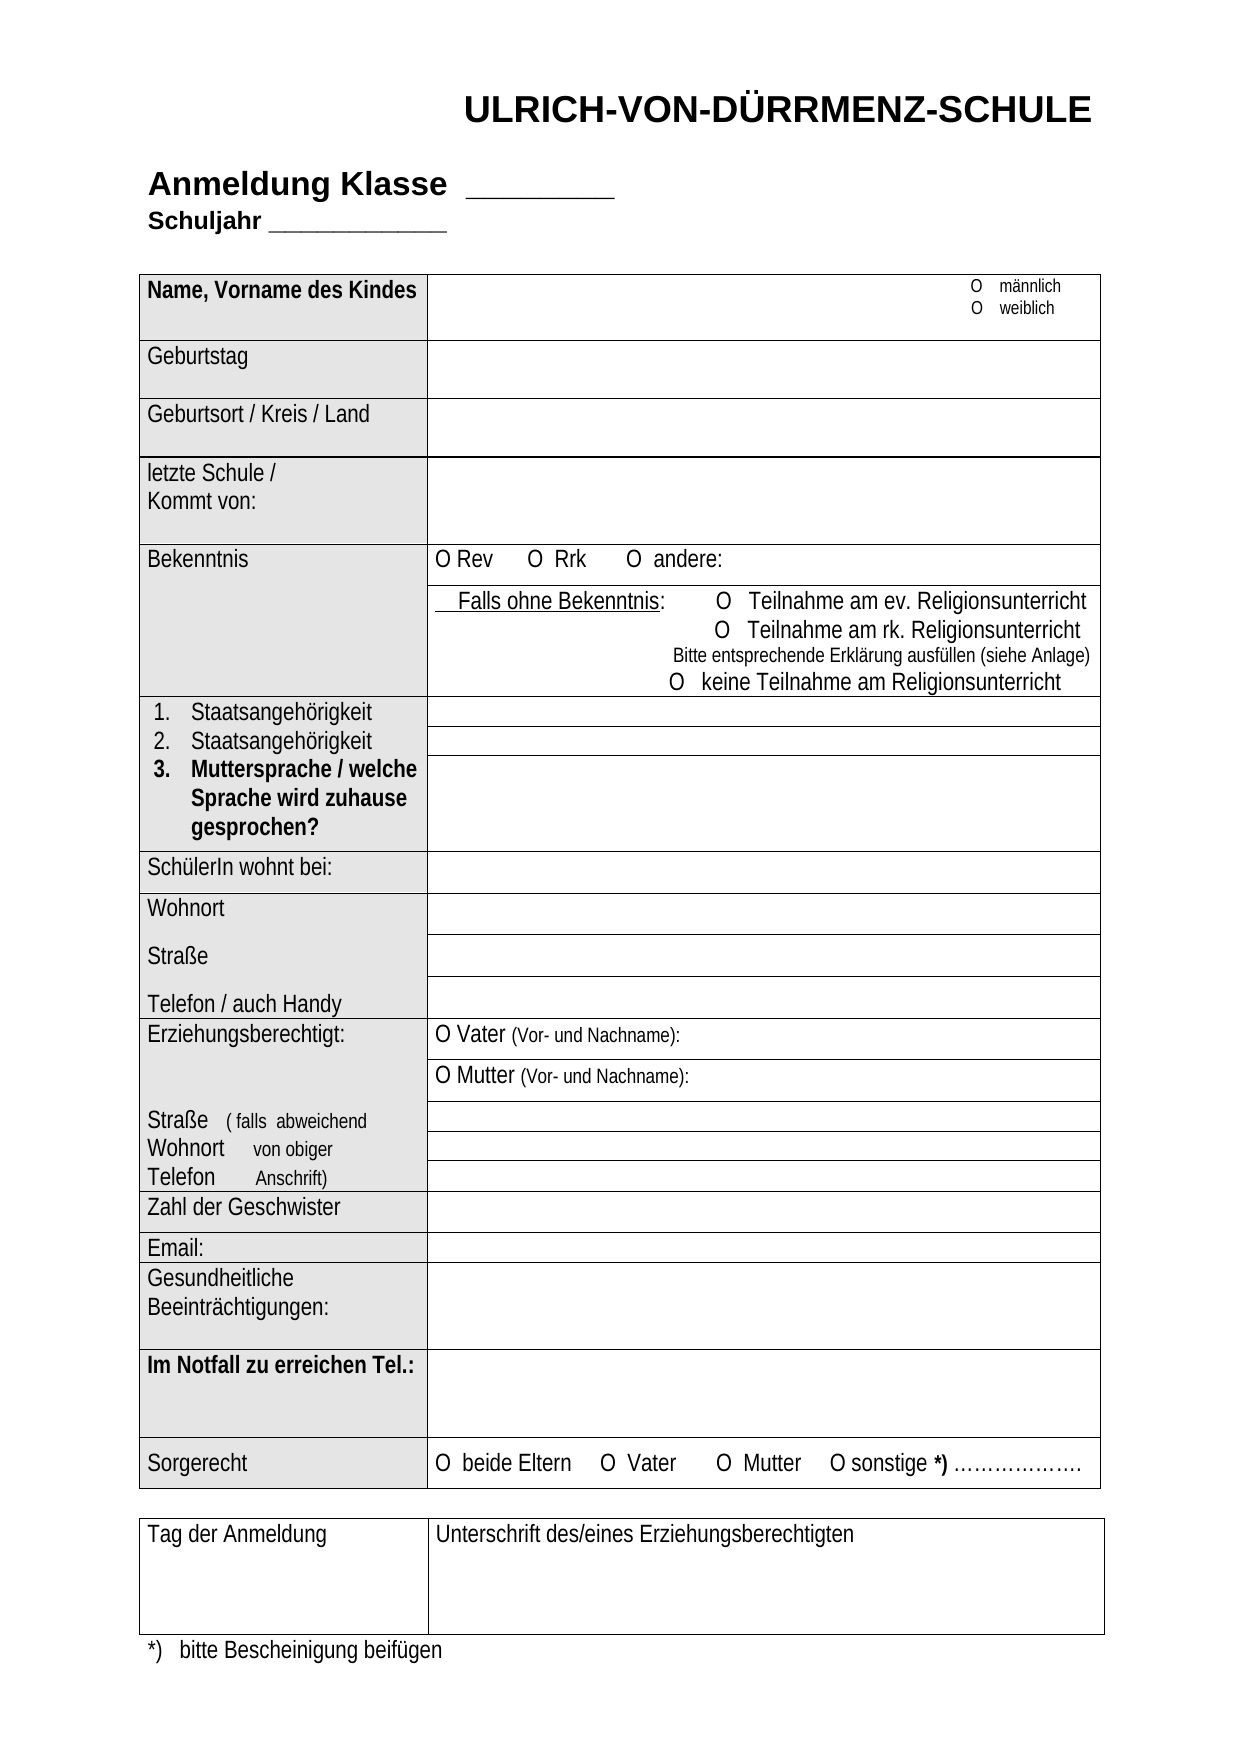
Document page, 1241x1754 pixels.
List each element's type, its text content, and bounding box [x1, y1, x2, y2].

table_cell Email: [140, 1233, 427, 1262]
table_cell [428, 458, 1100, 543]
table_cell Wohnort Straße Telefon / auch Handy [140, 894, 427, 1018]
table_header Tag der Anmeldung [140, 1519, 428, 1633]
text ULRICH-VON-DÜRRMENZ-SCHULE [148, 87, 1093, 130]
table_cell [428, 1350, 1100, 1437]
table_cell O Vater (Vor- und Nachname): [428, 1019, 1100, 1059]
table_cell SchülerIn wohnt bei: [140, 852, 427, 892]
table_cell O beide Eltern O Vater O Mutter O sonstige *) ………………. [428, 1438, 1100, 1488]
table_cell [428, 894, 1100, 934]
table_cell [428, 727, 1100, 755]
table_cell [428, 977, 1100, 1018]
table_header O männlich O weiblich [428, 275, 1100, 340]
table_cell [428, 935, 1100, 976]
table_cell Staatsangehörigkeit Staatsangehörigkeit Muttersprache / welche Sprache wird zuhause gesprochen? [140, 697, 427, 851]
subtitle Anmeldung Klasse ________ [148, 164, 1093, 202]
table_cell Gesundheitliche Beeinträchtigungen: [140, 1263, 427, 1349]
table_cell Geburtsort / Kreis / Land [140, 399, 427, 456]
table_cell Geburtstag [140, 341, 427, 398]
table_cell [428, 1102, 1100, 1131]
table_cell O Mutter (Vor- und Nachname): [428, 1060, 1100, 1101]
table_header Name, Vorname des Kindes [140, 275, 427, 340]
table_cell Sorgerecht [140, 1438, 427, 1488]
table_cell [428, 756, 1100, 851]
table_cell [428, 852, 1100, 892]
table_cell [428, 1192, 1100, 1232]
table_cell Falls ohne Bekenntnis: O Teilnahme am ev. Religionsunterricht O Teilnahme am rk. Religionsunterricht Bitte entsprechende Erklärung ausfüllen (siehe Anlage) O keine Teilnahme am Religionsunterricht [428, 586, 1100, 696]
table_cell letzte Schule / Kommt von: [140, 458, 427, 543]
table_cell Erziehungsberechtigt: Straße ( falls abweichend Wohnort von obiger Telefon Anschrift) [140, 1019, 427, 1191]
table_cell [428, 1132, 1100, 1160]
table_cell Im Notfall zu erreichen Tel.: [140, 1350, 427, 1437]
table_cell Bekenntnis [140, 545, 427, 696]
table_cell [428, 1161, 1100, 1191]
table_cell [428, 341, 1100, 398]
table_cell O Rev O Rrk O andere: [428, 545, 1100, 585]
table_cell [428, 399, 1100, 456]
table_cell [428, 697, 1100, 726]
table_cell [428, 1263, 1100, 1349]
text *) bitte Bescheinigung beifügen [148, 1635, 1093, 1663]
subtitle Schuljahr ___________ [148, 202, 1093, 236]
table_cell Zahl der Geschwister [140, 1192, 427, 1232]
table_cell [428, 1233, 1100, 1262]
table_header Unterschrift des/eines Erziehungsberechtigten [429, 1519, 1104, 1633]
